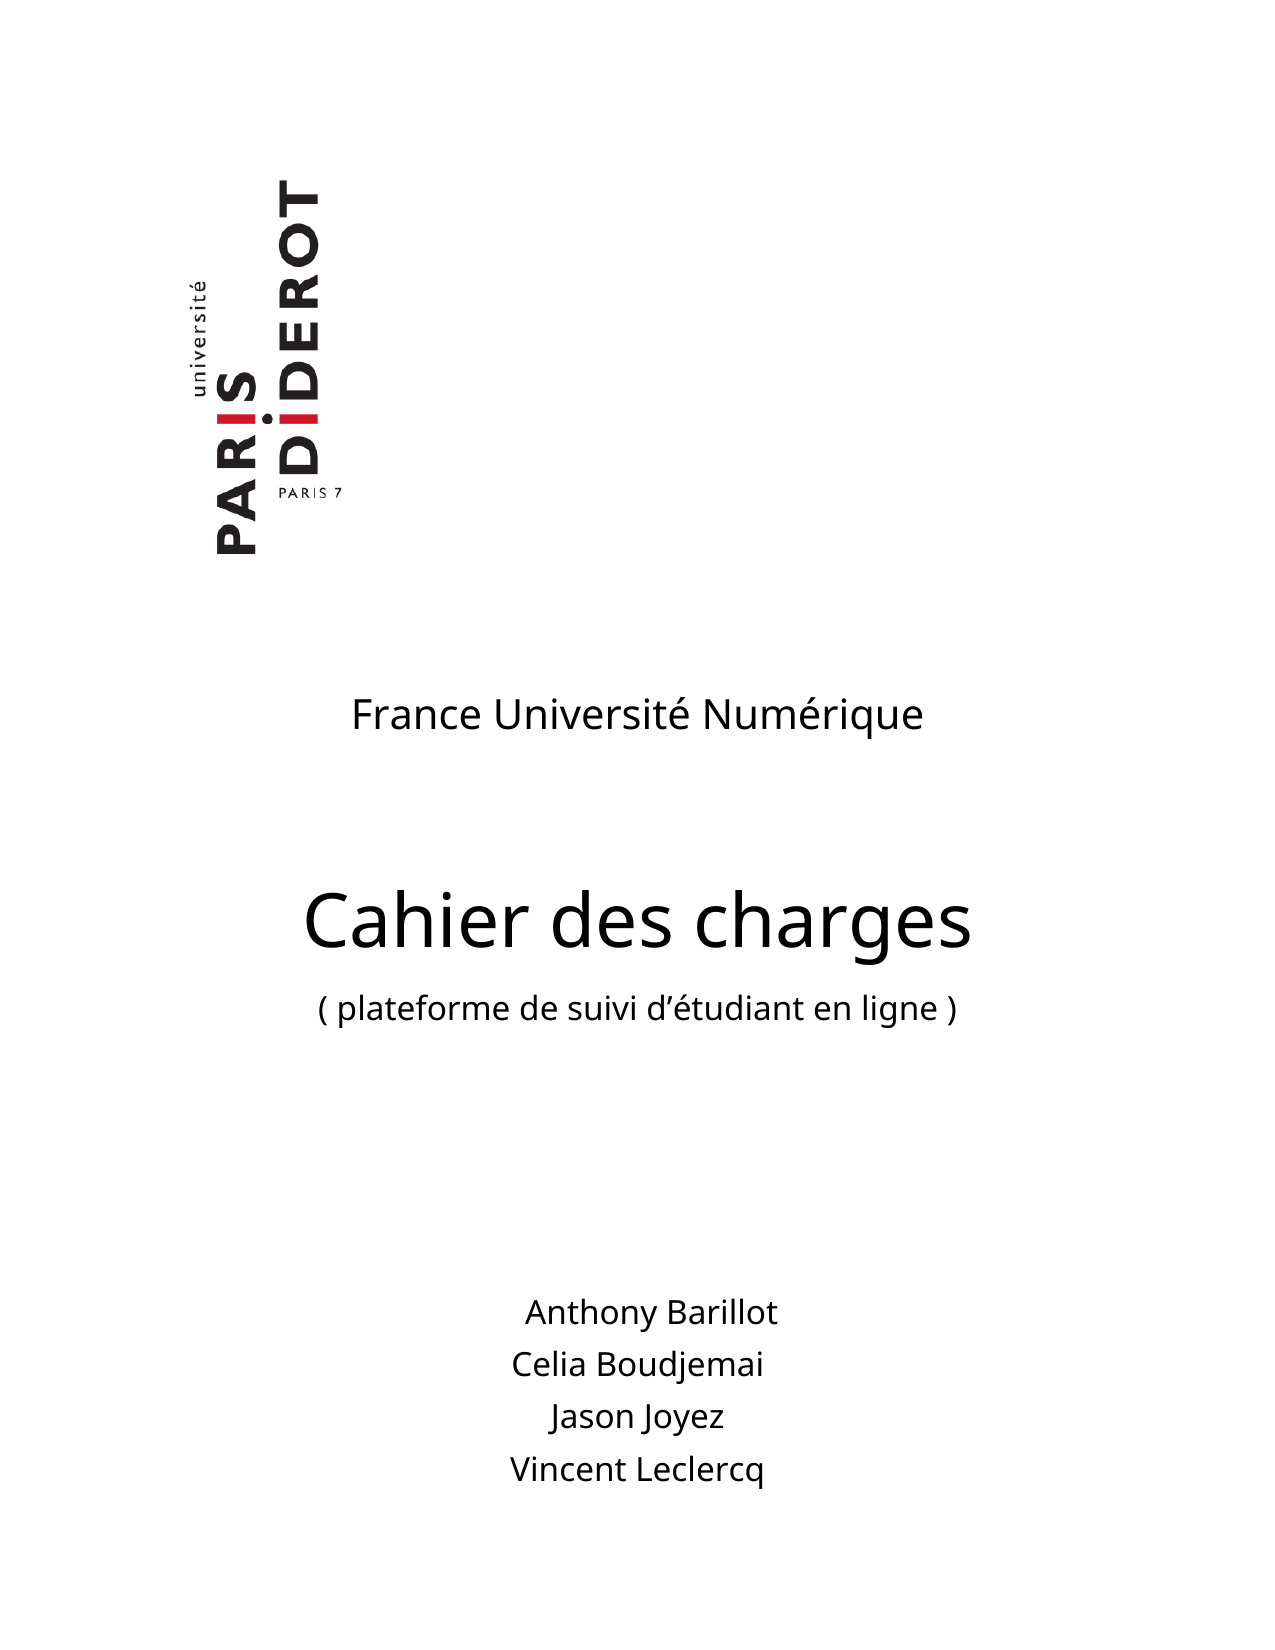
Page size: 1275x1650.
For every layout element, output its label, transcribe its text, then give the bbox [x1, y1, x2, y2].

text France Université Numérique [150, 685, 1125, 742]
text Jason Joyez [150, 1393, 1125, 1438]
text Anthony Barillot [450, 1289, 1125, 1334]
text Celia Boudjemai [150, 1341, 1125, 1386]
text Cahier des charges [150, 867, 1125, 970]
text Vincent Leclercq [150, 1445, 1125, 1491]
text ( plateforme de suivi d’étudiant en ligne ) [150, 985, 1125, 1030]
picture [168, 168, 358, 572]
